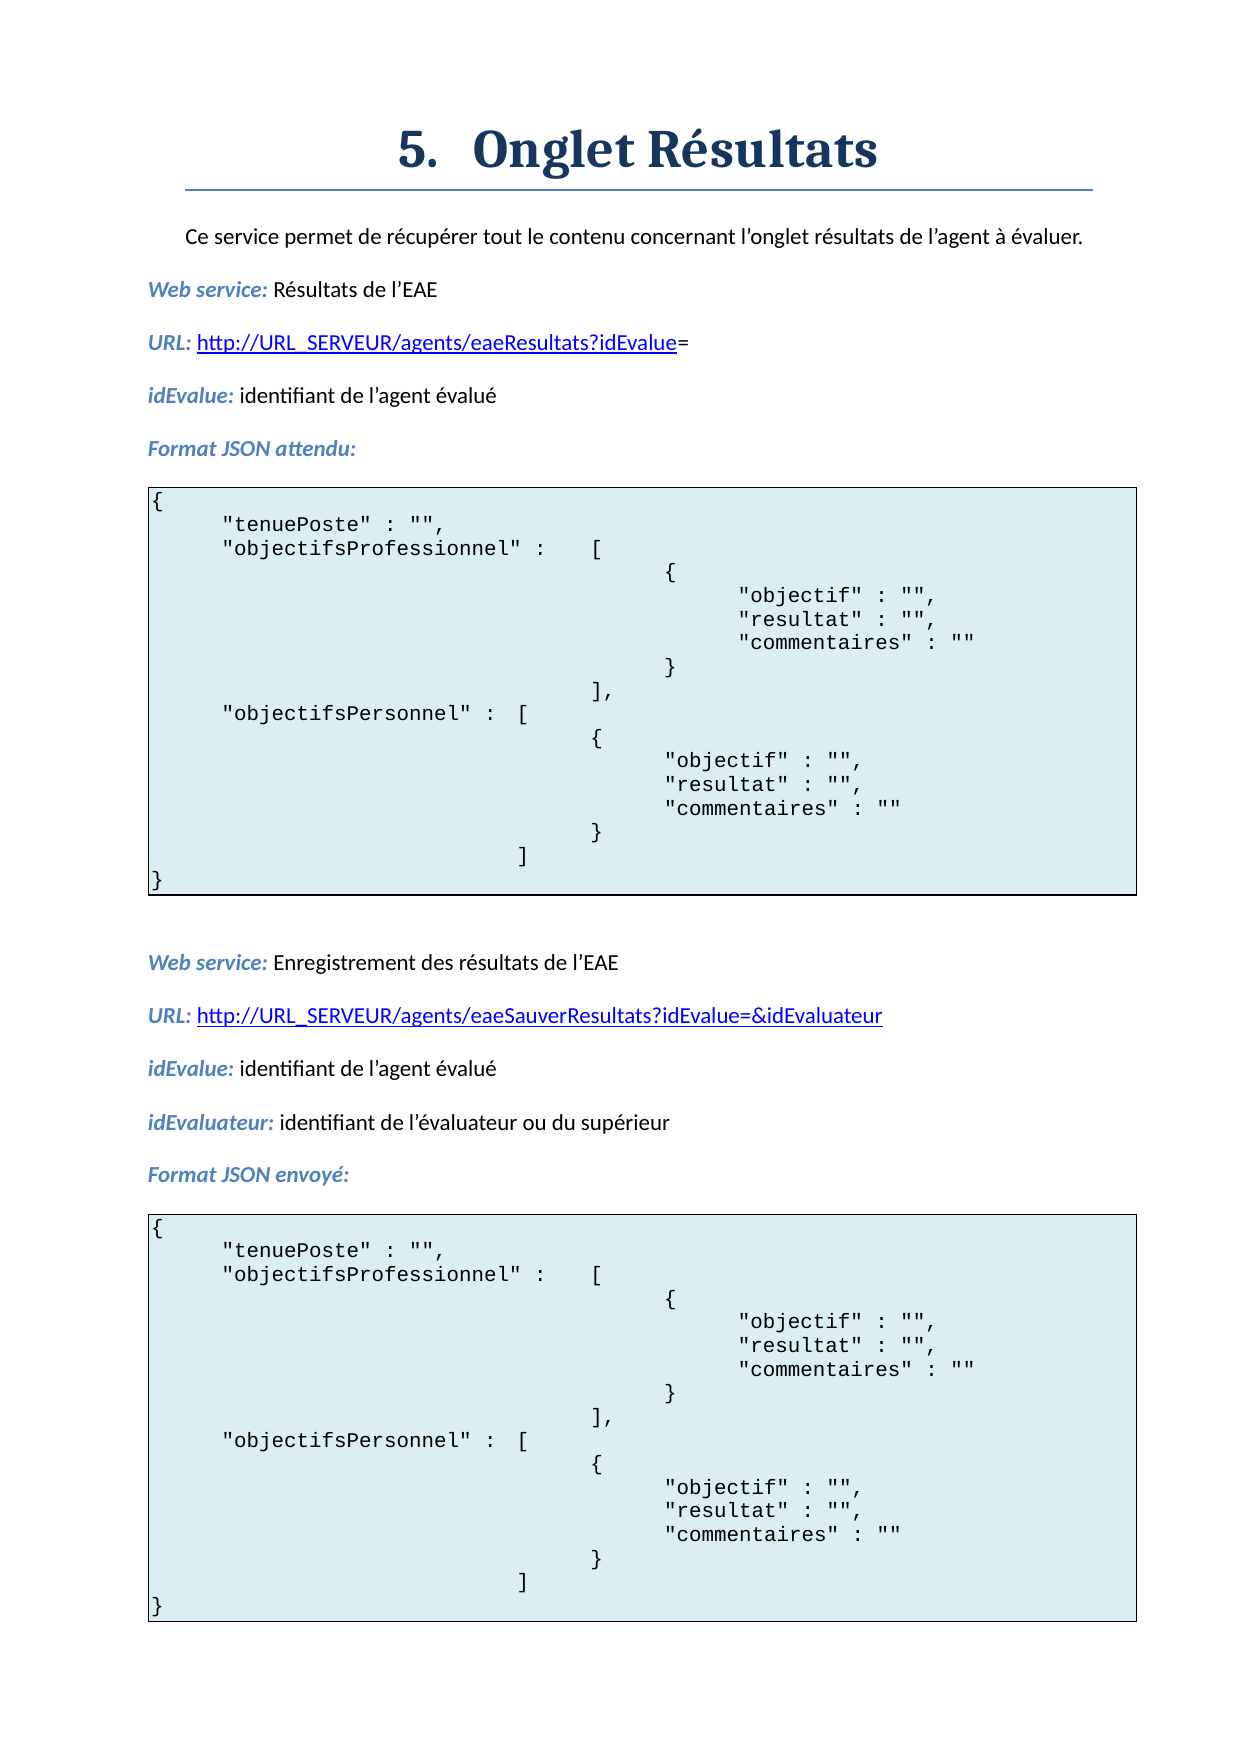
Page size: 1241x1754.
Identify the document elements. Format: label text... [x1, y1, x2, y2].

text "objectifsPersonnel" : [ [149, 1426, 1136, 1450]
text "objectif" : "", [149, 1308, 1136, 1332]
text "commentaires" : "" [149, 1356, 1136, 1379]
title Onglet Résultats [185, 118, 1093, 189]
text { [149, 1450, 1136, 1474]
text "tenuePoste" : "", [149, 511, 1136, 534]
text } [149, 866, 1136, 894]
text idEvalue: identifiant de l’agent évalué [148, 381, 1093, 409]
text { [149, 558, 1136, 582]
text URL: http://URL_SERVEUR/agents/eaeResultats?idEvalue= [148, 328, 1093, 356]
text { [149, 724, 1136, 747]
text "objectif" : "", [149, 582, 1136, 606]
text { [149, 1284, 1136, 1308]
text } [149, 653, 1136, 676]
text { [149, 1215, 1136, 1237]
text "objectifsProfessionnel" : [ [149, 534, 1136, 558]
text Web service: Résultats de l’EAE [148, 275, 1093, 303]
text "objectif" : "", [149, 747, 1136, 771]
text "commentaires" : "" [149, 795, 1136, 818]
text Format JSON envoyé: [148, 1161, 1093, 1189]
text "commentaires" : "" [149, 629, 1136, 653]
text "resultat" : "", [149, 771, 1136, 795]
text Ce service permet de récupérer tout le contenu concernant l’onglet résultats de l’agent à évaluer. [148, 222, 1093, 250]
text "objectifsProfessionnel" : [ [149, 1261, 1136, 1284]
text } [149, 818, 1136, 842]
text "resultat" : "", [149, 606, 1136, 629]
text Format JSON attendu: [148, 434, 1093, 462]
text "tenuePoste" : "", [149, 1237, 1136, 1261]
text ], [149, 676, 1136, 700]
text } [149, 1545, 1136, 1568]
text "resultat" : "", [149, 1497, 1136, 1521]
text "objectifsPersonnel" : [ [149, 700, 1136, 724]
text "objectif" : "", [149, 1474, 1136, 1497]
text ], [149, 1403, 1136, 1426]
text "resultat" : "", [149, 1332, 1136, 1356]
text ] [149, 842, 1136, 866]
text ] [149, 1568, 1136, 1592]
text "commentaires" : "" [149, 1521, 1136, 1545]
text idEvaluateur: identifiant de l’évaluateur ou du supérieur [148, 1108, 1093, 1136]
text Web service: Enregistrement des résultats de l’EAE [148, 948, 1093, 977]
text URL: http://URL_SERVEUR/agents/eaeSauverResultats?idEvalue=&idEvaluateur [148, 1002, 1093, 1029]
text } [149, 1379, 1136, 1403]
text idEvalue: identifiant de l’agent évalué [148, 1054, 1093, 1083]
text { [149, 488, 1136, 511]
text } [149, 1592, 1136, 1621]
